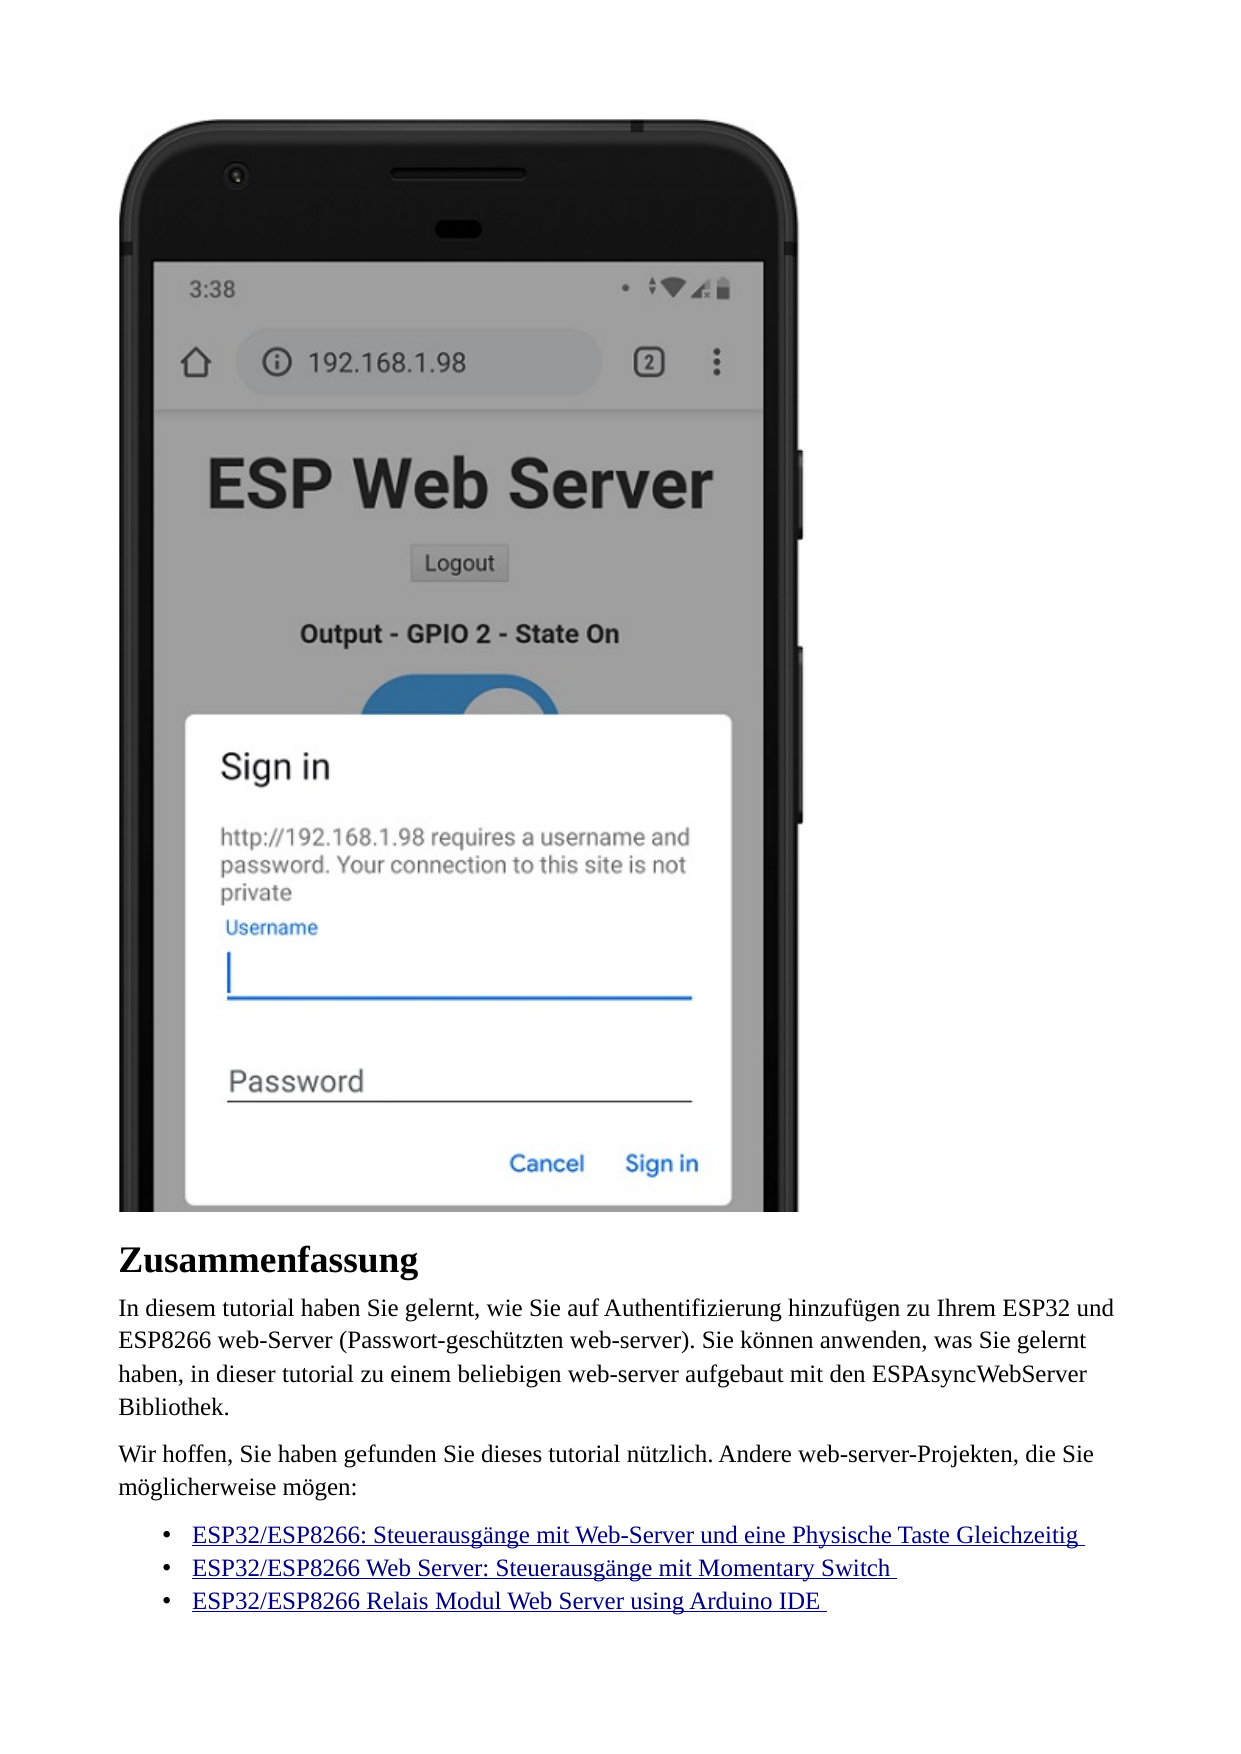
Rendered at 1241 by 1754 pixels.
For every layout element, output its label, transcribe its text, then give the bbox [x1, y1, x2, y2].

subtitle Zusammenfassung [118, 1237, 1122, 1280]
list ESP32/ESP8266 Web Server: Steuerausgänge mit Momentary Switch [162, 1553, 1122, 1582]
list ESP32/ESP8266: Steuerausgänge mit Web-Server und eine Physische Taste Gleichzeitig [162, 1520, 1122, 1549]
list ESP32/ESP8266 Relais Modul Web Server using Arduino IDE [162, 1586, 1122, 1615]
picture [118, 118, 806, 1212]
text In diesem tutorial haben Sie gelernt, wie Sie auf Authentifizierung hinzufügen zu Ihrem ESP32 und ESP8266 web-Server (Passwort-geschützten web-server). Sie können anwenden, was Sie gelernt haben, in dieser tutorial zu einem beliebigen web-server aufgebaut mit den ESPAsyncWebServer Bibliothek. [118, 1293, 1122, 1420]
text Wir hoffen, Sie haben gefunden Sie dieses tutorial nützlich. Andere web-server-Projekten, die Sie möglicherweise mögen: [118, 1439, 1122, 1501]
